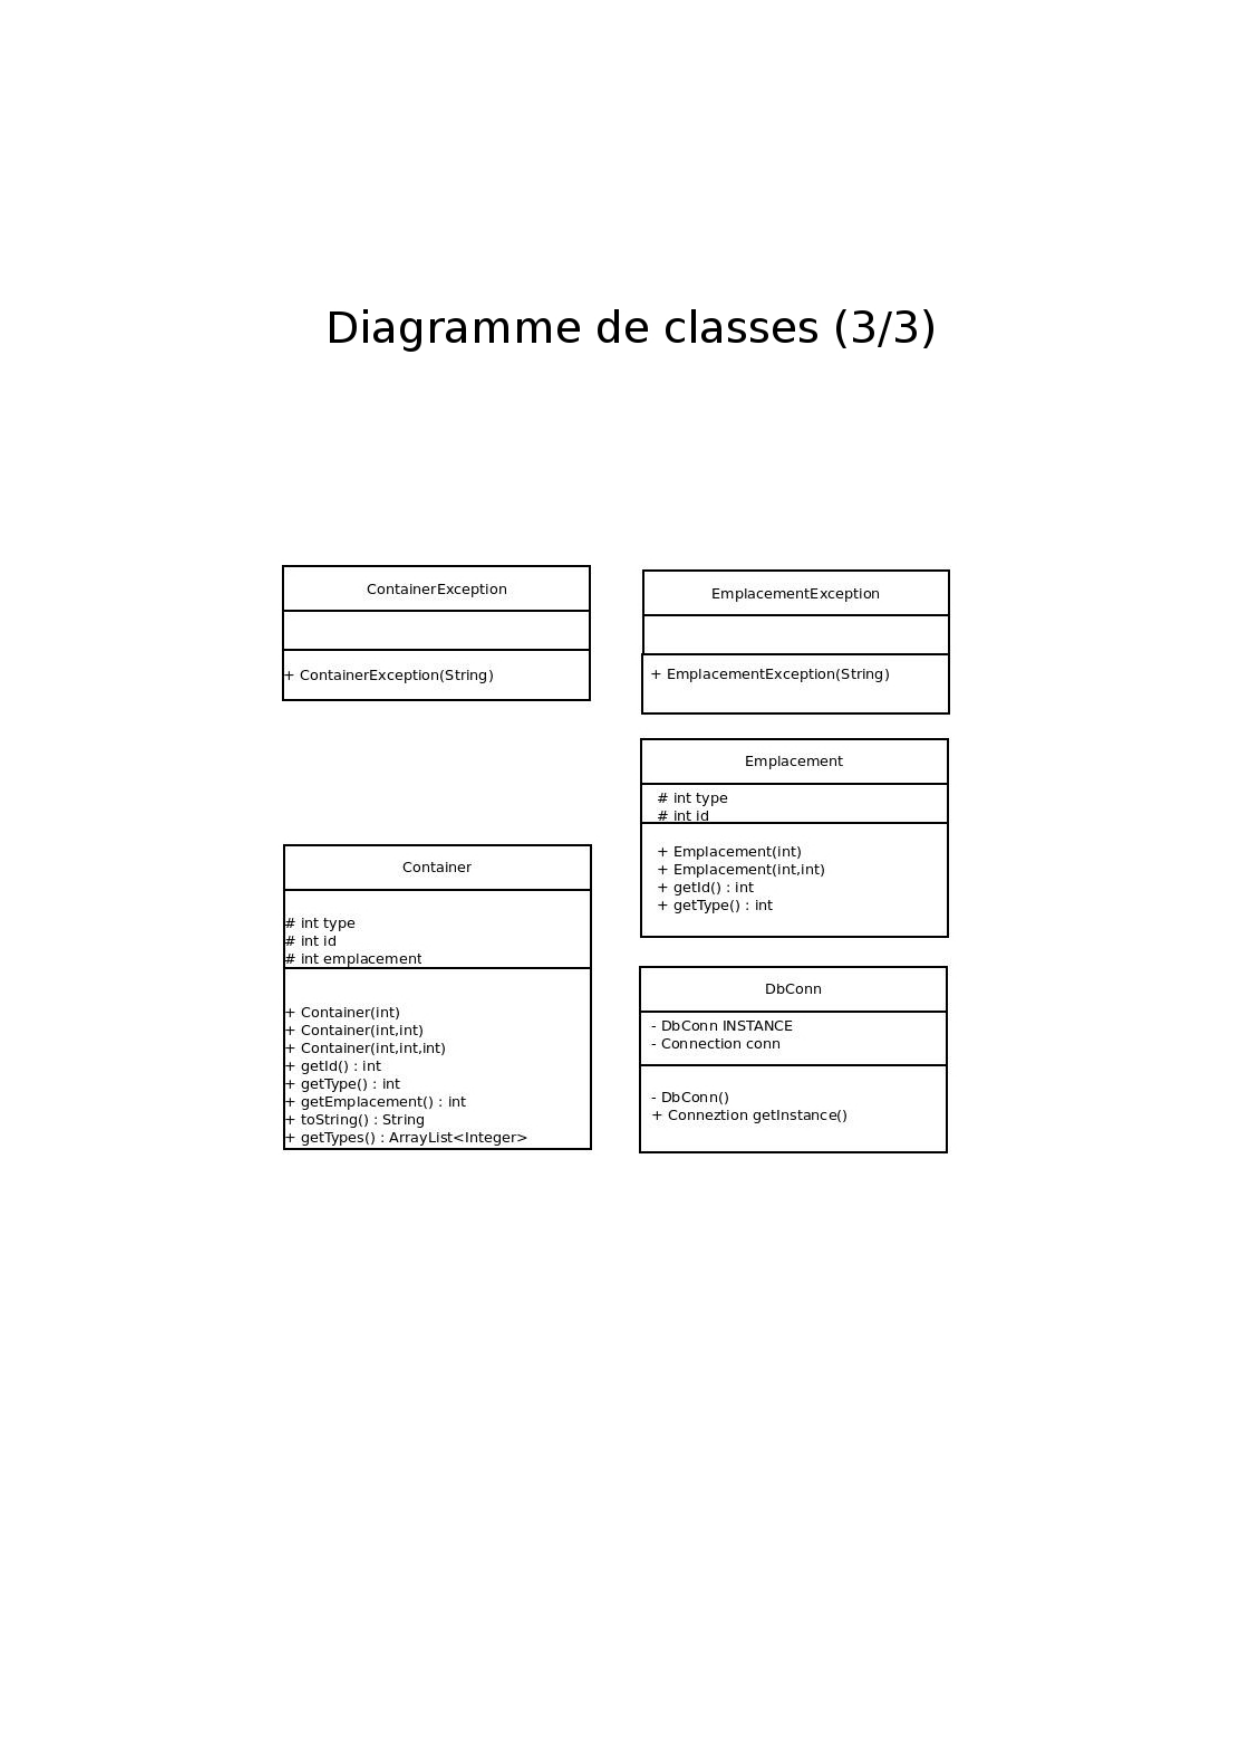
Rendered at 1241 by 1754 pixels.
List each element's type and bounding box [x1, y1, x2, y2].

picture [118, 202, 1122, 1541]
